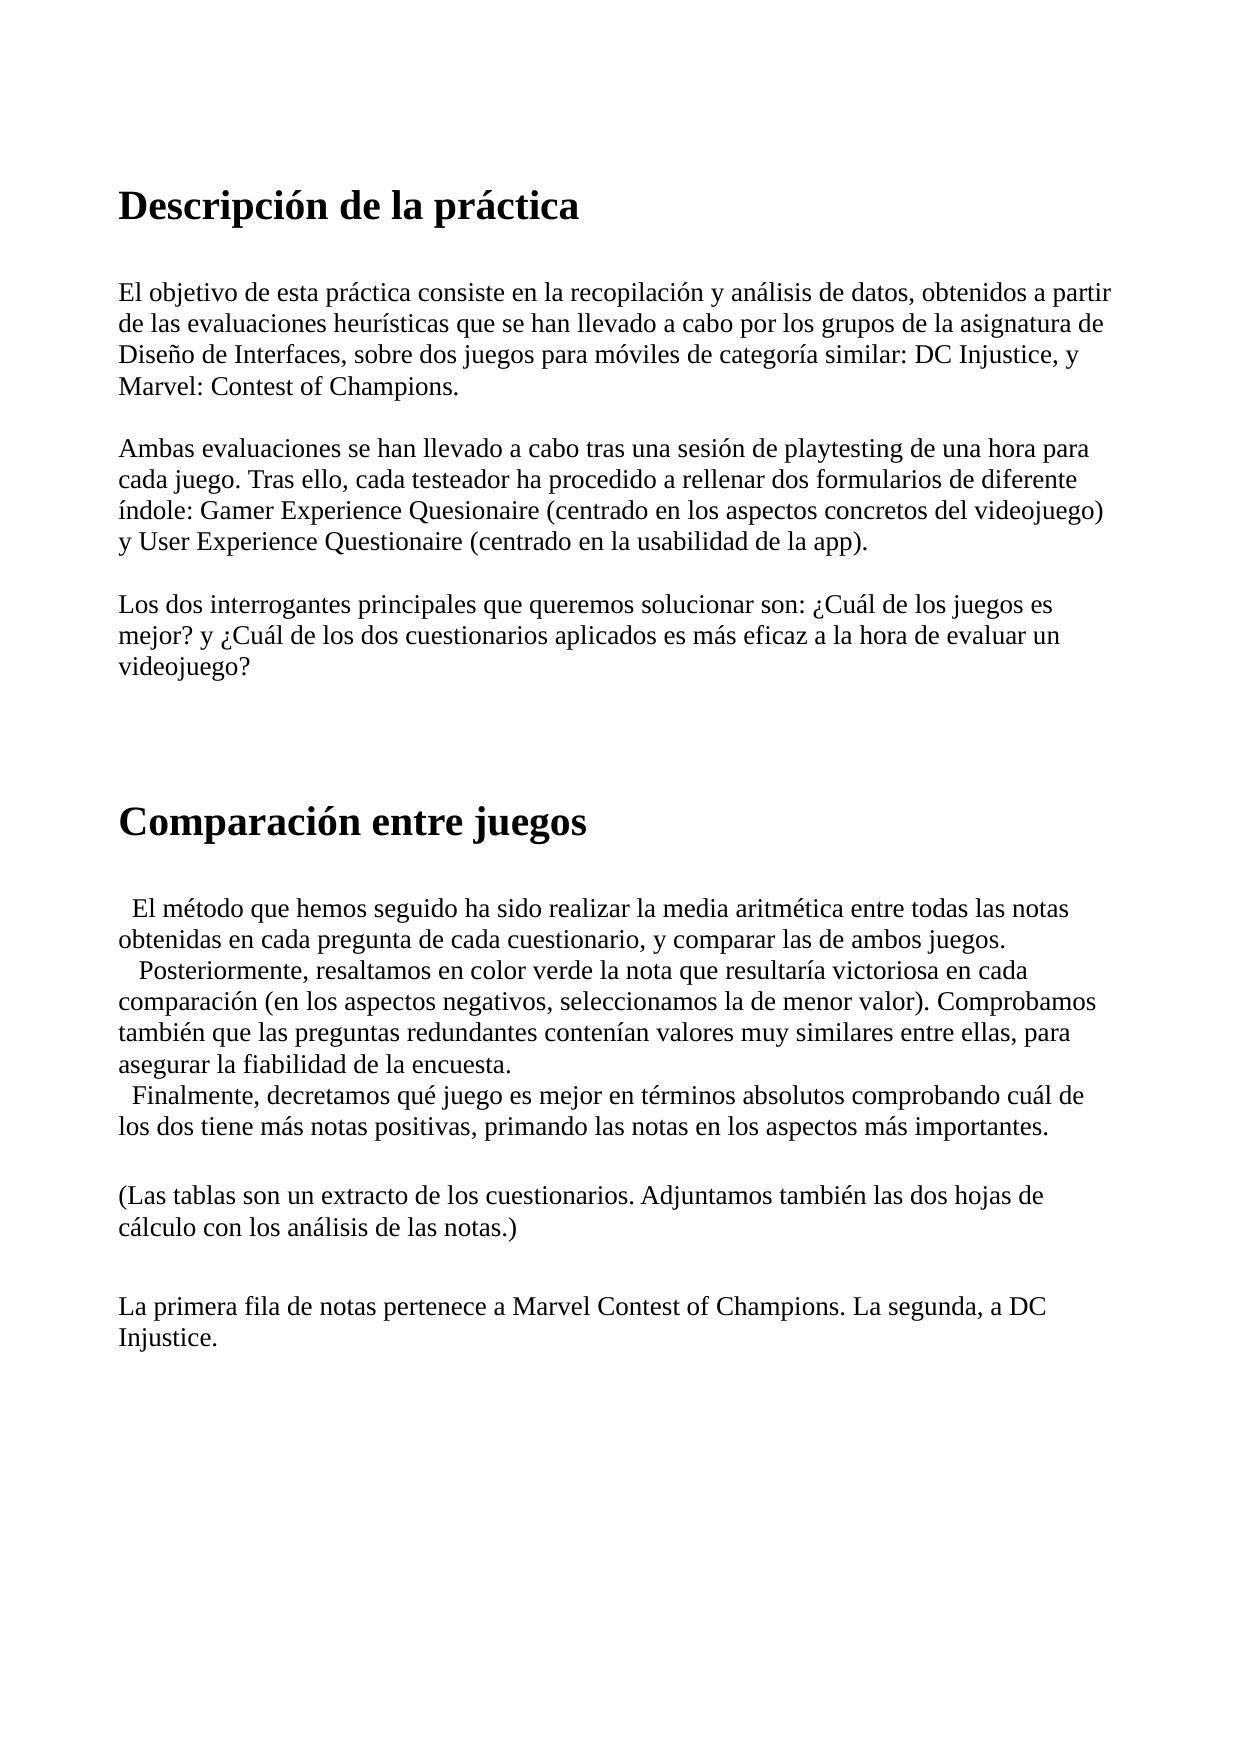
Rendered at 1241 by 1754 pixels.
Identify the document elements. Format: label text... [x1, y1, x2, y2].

text (Las tablas son un extracto de los cuestionarios. Adjuntamos también las dos hojas de cálculo con los análisis de las notas.) [118, 1179, 1122, 1242]
text El objetivo de esta práctica consiste en la recopilación y análisis de datos, obtenidos a partir de las evaluaciones heurísticas que se han llevado a cabo por los grupos de la asignatura de Diseño de Interfaces, sobre dos juegos para móviles de categoría similar: DC Injustice, y Marvel: Contest of Champions. [118, 276, 1122, 401]
text Los dos interrogantes principales que queremos solucionar son: ¿Cuál de los juegos es mejor? y ¿Cuál de los dos cuestionarios aplicados es más eficaz a la hora de evaluar un videojuego? [118, 588, 1122, 681]
text Posteriormente, resaltamos en color verde la nota que resultaría victoriosa en cada comparación (en los aspectos negativos, seleccionamos la de menor valor). Comprobamos también que las preguntas redundantes contenían valores muy similares entre ellas, para asegurar la fiabilidad de la encuesta. [118, 954, 1122, 1079]
text La primera fila de notas pertenece a Marvel Contest of Champions. La segunda, a DC Injustice. [118, 1290, 1122, 1352]
text Comparación entre juegos [118, 796, 1122, 844]
text Finalmente, decretamos qué juego es mejor en términos absolutos comprobando cuál de los dos tiene más notas positivas, primando las notas en los aspectos más importantes. [118, 1079, 1122, 1141]
text Ambas evaluaciones se han llevado a cabo tras una sesión de playtesting de una hora para cada juego. Tras ello, cada testeador ha procedido a rellenar dos formularios de diferente índole: Gamer Experience Quesionaire (centrado en los aspectos concretos del videojuego) y User Experience Questionaire (centrado en la usabilidad de la app). [118, 432, 1122, 557]
text Descripción de la práctica [118, 180, 1122, 228]
text El método que hemos seguido ha sido realizar la media aritmética entre todas las notas obtenidas en cada pregunta de cada cuestionario, y comparar las de ambos juegos. [118, 892, 1122, 954]
